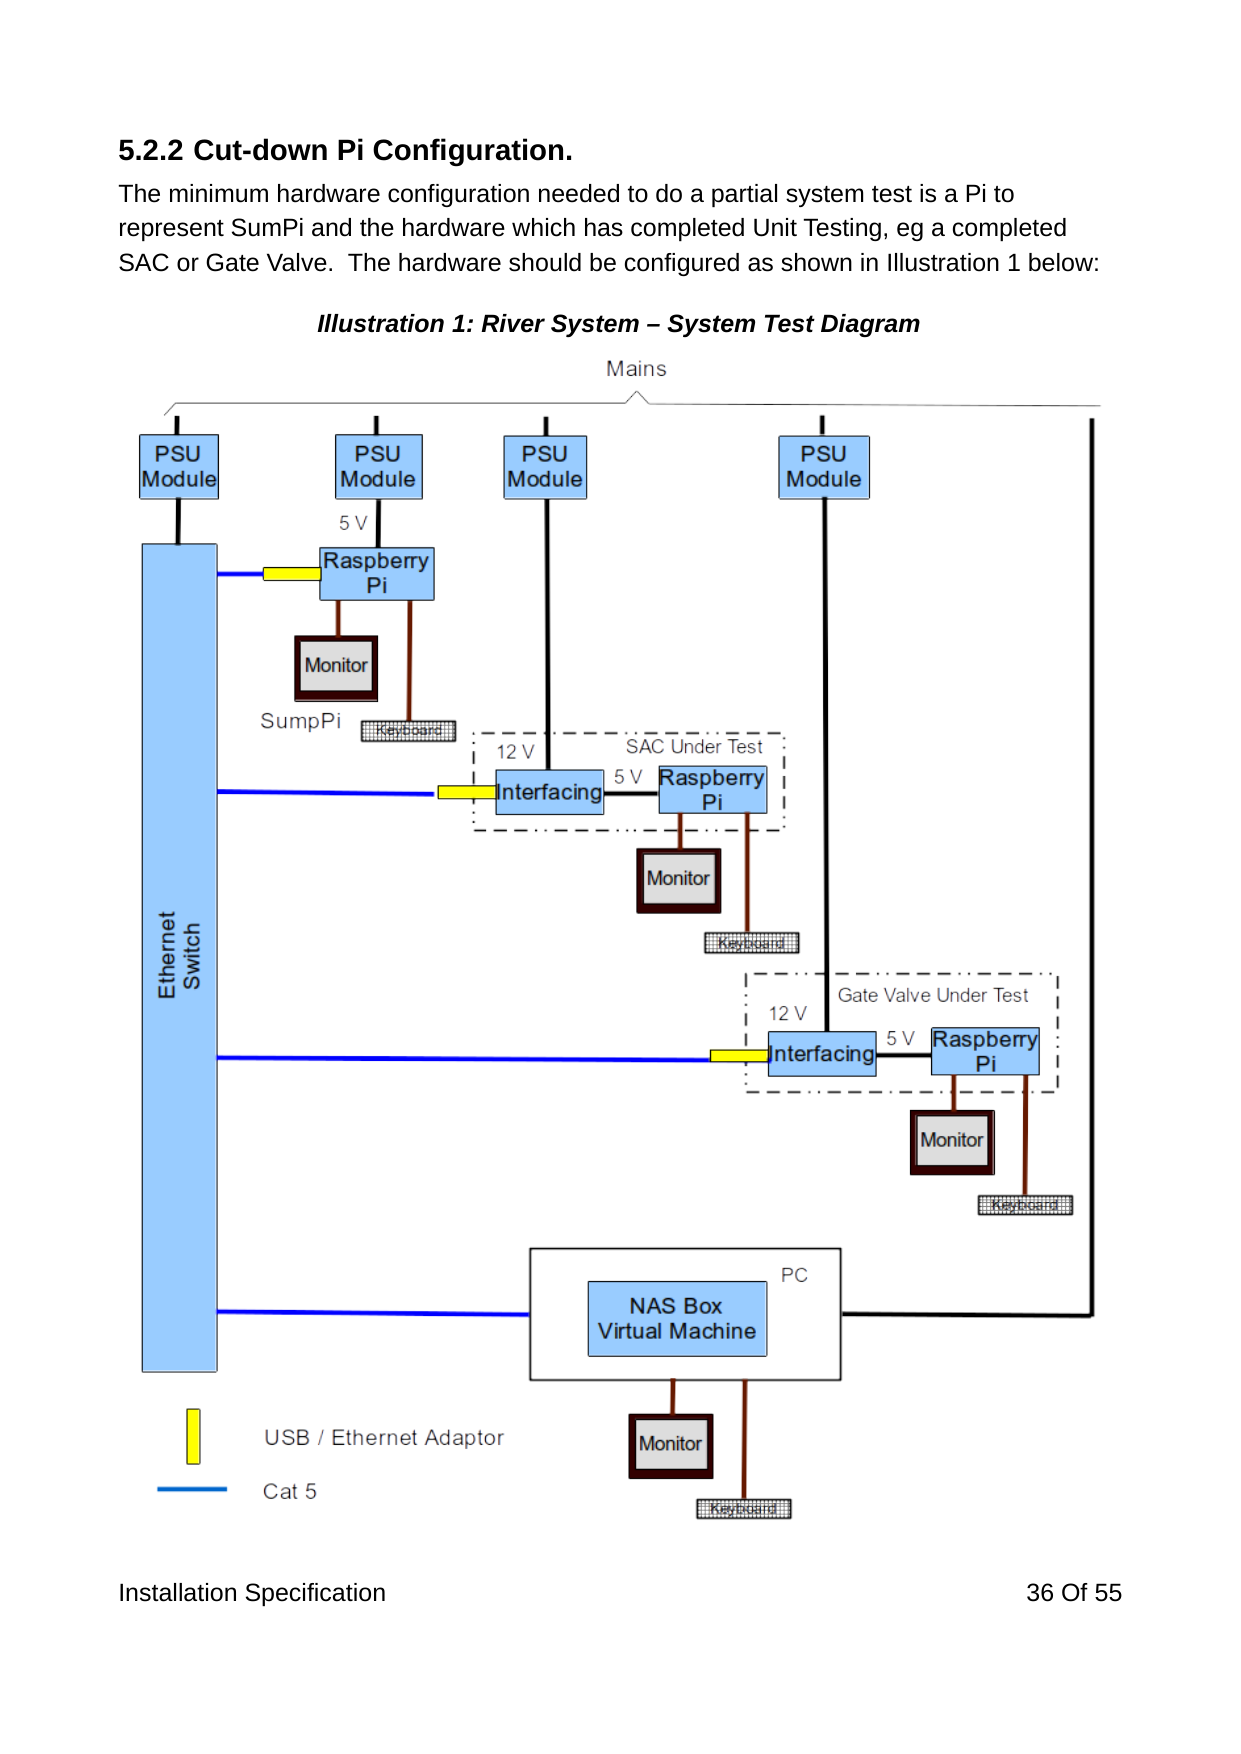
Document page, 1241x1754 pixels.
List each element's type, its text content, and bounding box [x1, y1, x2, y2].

subtitle Illustration 1: River System – System Test Diagram [118, 309, 1122, 338]
subtitle Cut-down Pi Configuration. [118, 133, 1122, 166]
picture [118, 350, 1123, 1536]
text The minimum hardware configuration needed to do a partial system test is a Pi to represent SumPi and the hardware which has completed Unit Testing, eg a completed SAC or Gate Valve. The hardware should be configured as shown in Illustration 1 below: [118, 179, 1122, 277]
